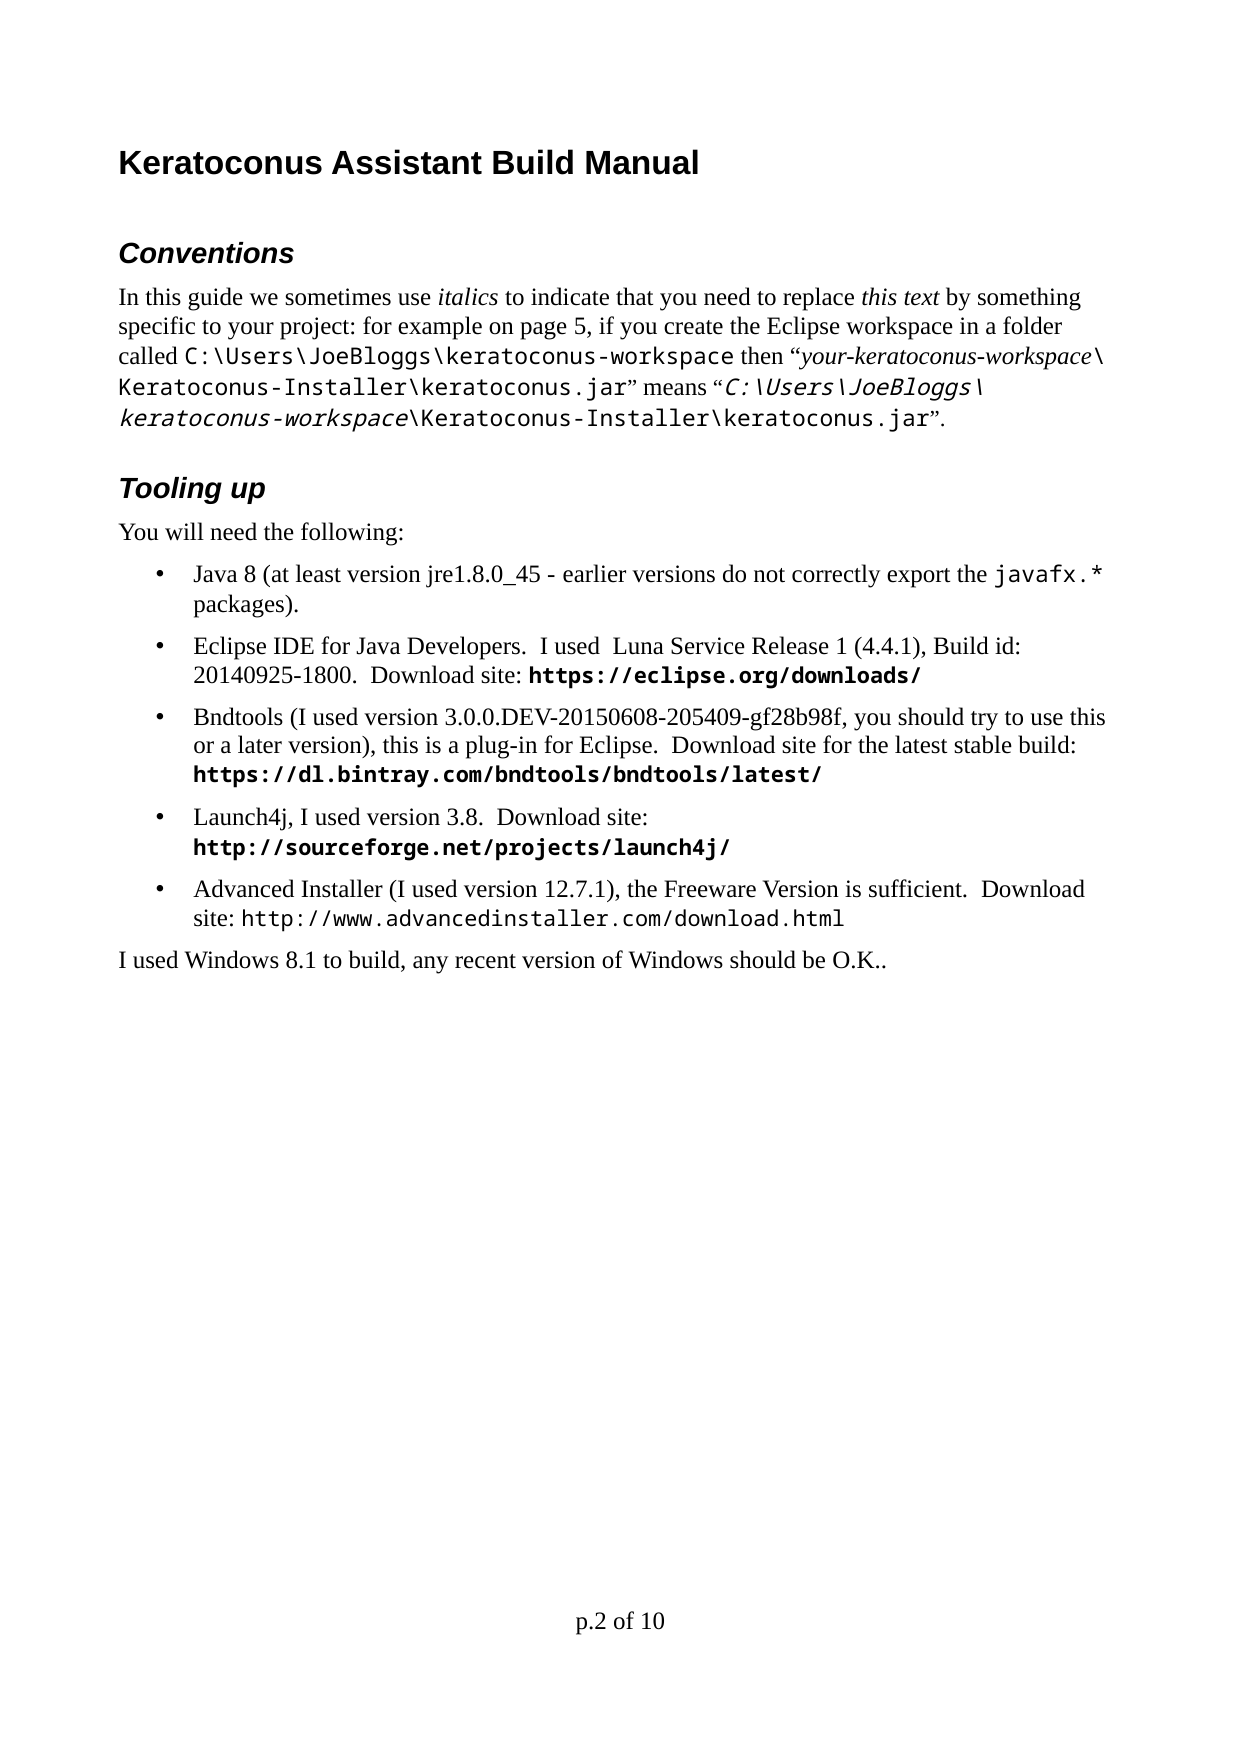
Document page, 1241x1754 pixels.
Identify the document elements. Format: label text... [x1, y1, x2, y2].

text I used Windows 8.1 to build, any recent version of Windows should be O.K.. [118, 945, 1122, 973]
list Eclipse IDE for Java Developers. I used Luna Service Release 1 (4.4.1), Build id: 20140925-1800. Download site: https://eclipse.org/downloads/ [156, 631, 1122, 689]
text In this guide we sometimes use italics to indicate that you need to replace this text by something specific to your project: for example on page 5, if you create the Eclipse workspace in a folder called C:\Users\JoeBloggs\keratoconus-workspace then “your-keratoconus-workspace\Keratoconus-Installer\keratoconus.jar” means “C:\Users\JoeBloggs\keratoconus-workspace\Keratoconus-Installer\keratoconus.jar”. [118, 282, 1122, 433]
subtitle Conventions [118, 236, 1122, 270]
subtitle Tooling up [118, 471, 1122, 504]
list Bndtools (I used version 3.0.0.DEV-20150608-205409-gf28b98f, you should try to use this or a later version), this is a plug-in for Eclipse. Download site for the latest stable build: https://dl.bintray.com/bndtools/bndtools/latest/ [156, 702, 1122, 789]
list Java 8 (at least version jre1.8.0_45 - earlier versions do not correctly export the javafx.* packages). [156, 558, 1122, 618]
list Advanced Installer (I used version 12.7.1), the Freeware Version is sufficient. Download site: http://www.advancedinstaller.com/download.html [156, 874, 1122, 932]
list Launch4j, I used version 3.8. Download site: http://sourceforge.net/projects/launch4j/ [156, 802, 1122, 861]
text You will need the following: [118, 517, 1122, 546]
